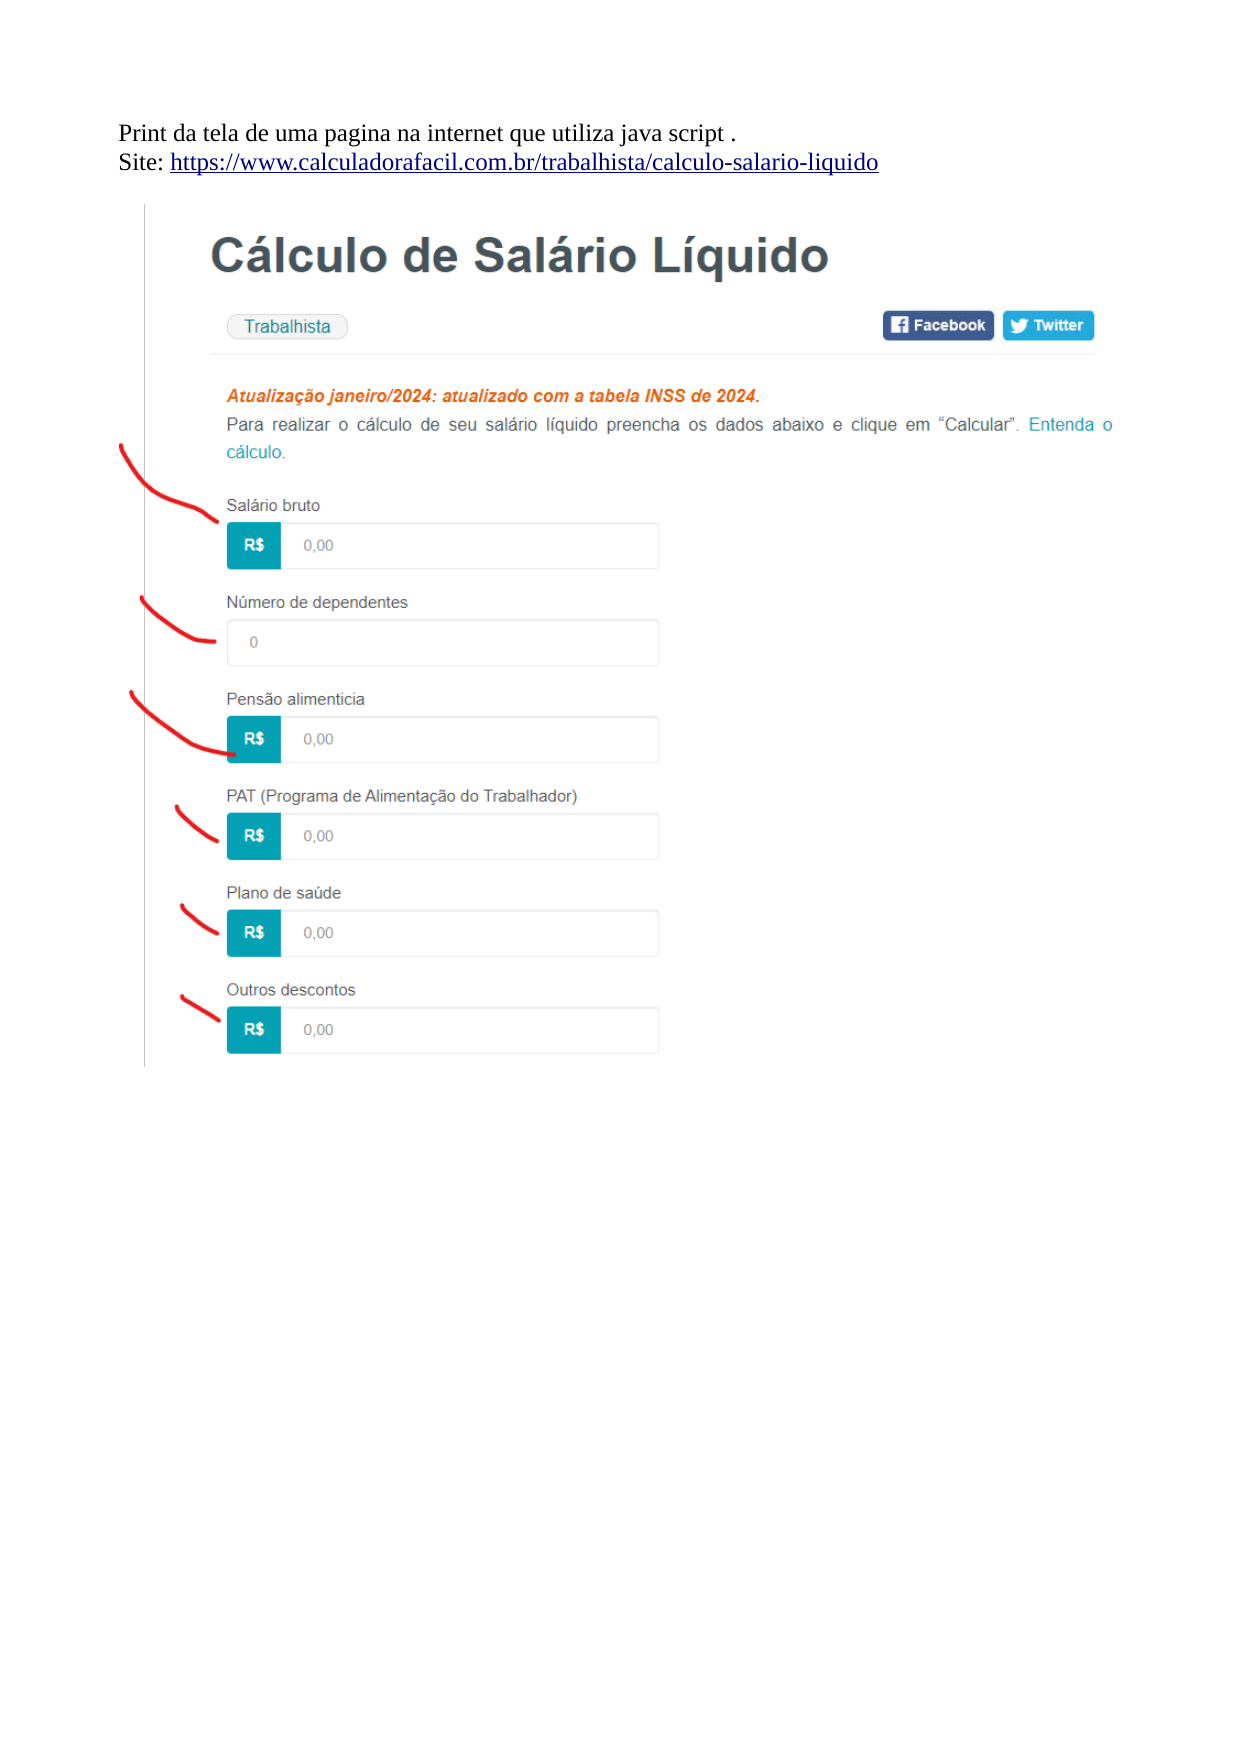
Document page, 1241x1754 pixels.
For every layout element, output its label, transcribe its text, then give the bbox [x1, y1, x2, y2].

text Site: https://www.calculadorafacil.com.br/trabalhista/calculo-salario-liquido [118, 147, 1122, 176]
text Print da tela de uma pagina na internet que utiliza java script . [118, 118, 1122, 147]
picture [118, 204, 1123, 1067]
